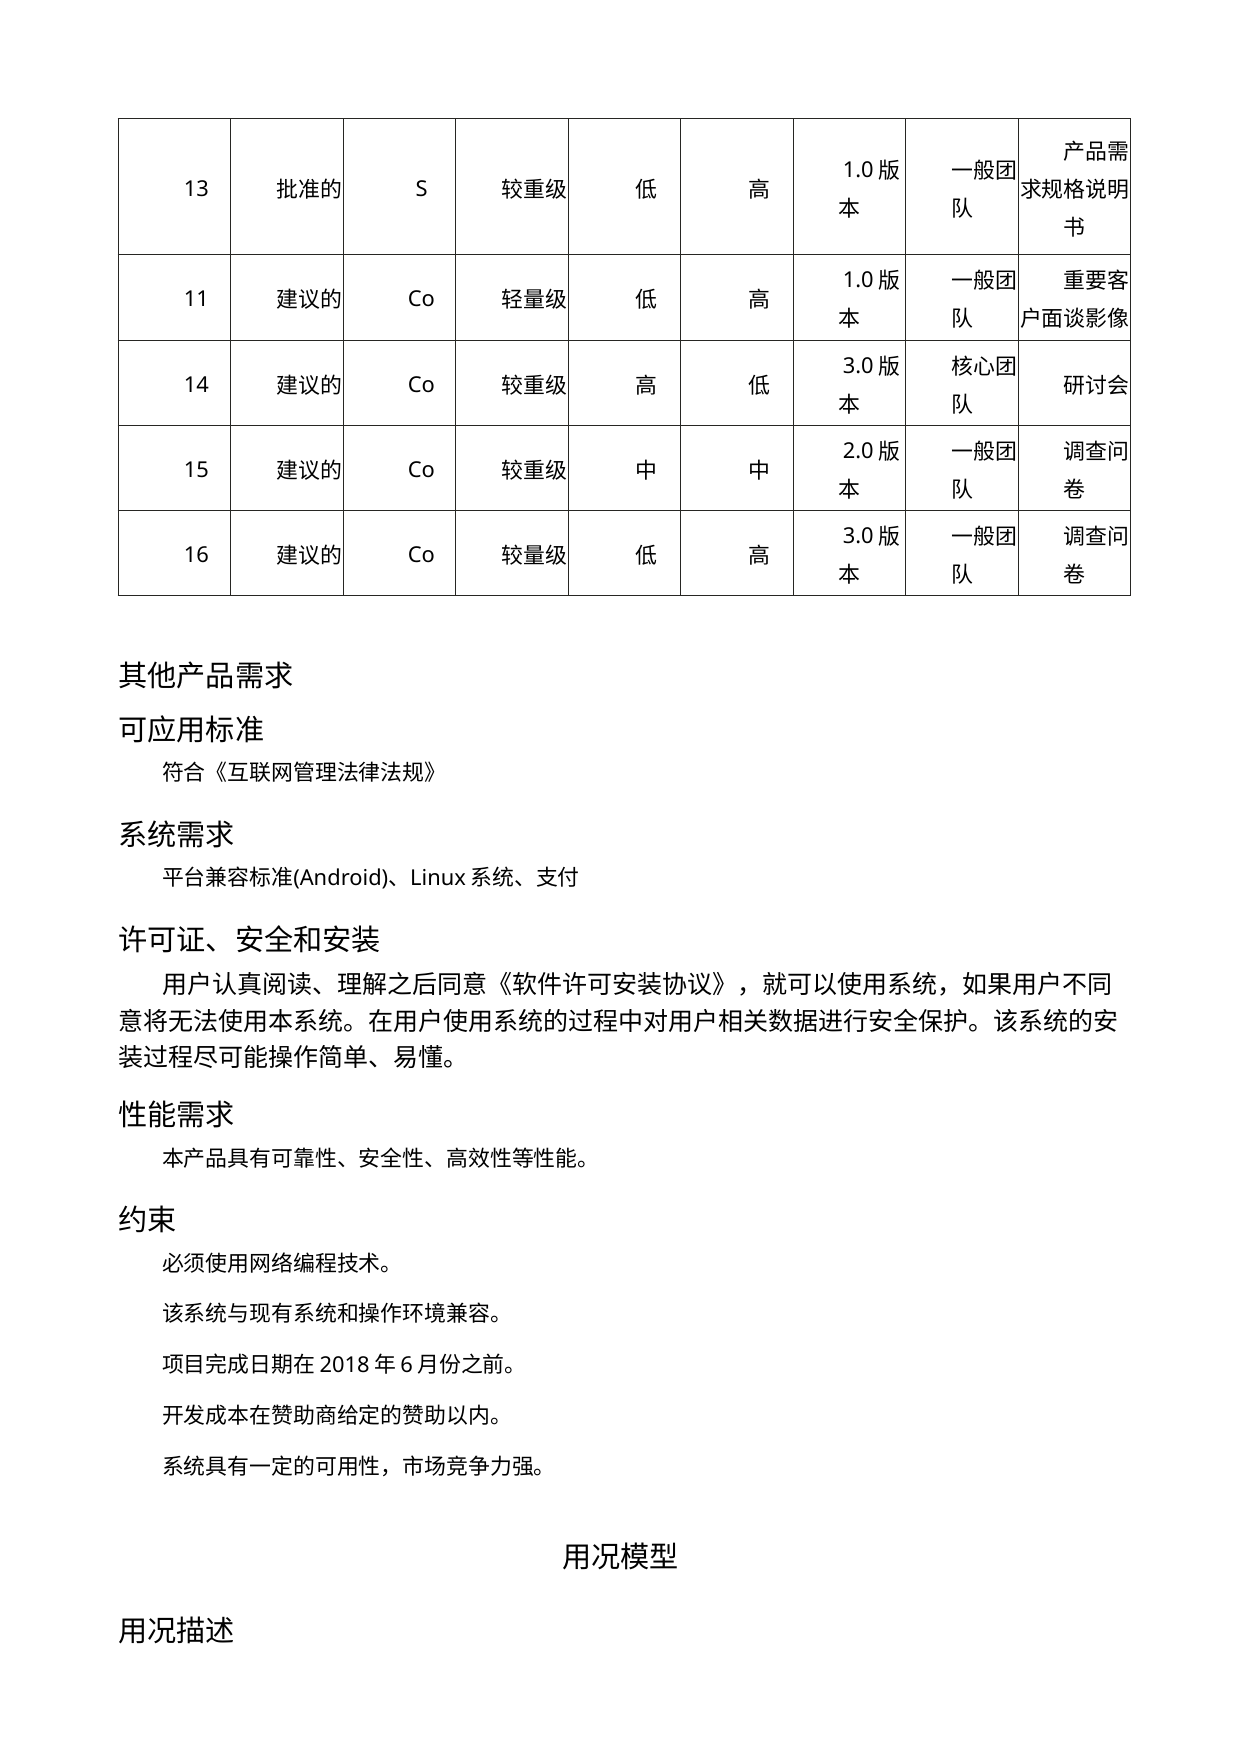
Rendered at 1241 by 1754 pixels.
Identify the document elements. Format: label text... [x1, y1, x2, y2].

table_cell 建议的 [231, 426, 343, 510]
table_cell 16 [119, 511, 230, 595]
table_cell 较重级 [456, 119, 568, 254]
table_cell 中 [681, 426, 793, 510]
table_cell 3.0版本 [794, 341, 905, 425]
table_cell 较量级 [456, 511, 568, 595]
table_cell Co [344, 511, 455, 595]
table_cell 中 [569, 426, 680, 510]
text 必须使用网络编程技术。 [118, 1246, 1122, 1277]
text 开发成本在赞助商给定的赞助以内。 [118, 1398, 1122, 1430]
table_cell 高 [569, 341, 680, 425]
table_cell S [344, 119, 455, 254]
subtitle 其他产品需求 [118, 652, 1122, 694]
text 项目完成日期在2018年6月份之前。 [118, 1347, 1122, 1379]
table_cell 一般团队 [906, 511, 1018, 595]
table_cell 较重级 [456, 341, 568, 425]
subtitle 用况描述 [118, 1608, 1122, 1650]
table_cell 较重级 [456, 426, 568, 510]
text 符合《互联网管理法律法规》 [118, 755, 1122, 787]
table_cell Co [344, 426, 455, 510]
subtitle 约束 [118, 1197, 1122, 1239]
table_cell 低 [569, 119, 680, 254]
text 本产品具有可靠性、安全性、高效性等性能。 [118, 1141, 1122, 1172]
table_cell 建议的 [231, 511, 343, 595]
subtitle 系统需求 [118, 811, 1122, 853]
table_cell 一般团队 [906, 426, 1018, 510]
table_cell 研讨会 [1019, 341, 1130, 425]
table_cell 批准的 [231, 119, 343, 254]
subtitle 性能需求 [118, 1092, 1122, 1134]
table_cell 核心团队 [906, 341, 1018, 425]
table_cell 15 [119, 426, 230, 510]
table_cell 建议的 [231, 341, 343, 425]
table_cell 低 [569, 511, 680, 595]
table_cell 建议的 [231, 255, 343, 339]
table_cell Co [344, 341, 455, 425]
table_cell 高 [681, 119, 793, 254]
text 系统具有一定的可用性，市场竞争力强。 [118, 1449, 1122, 1481]
table_cell 2.0版本 [794, 426, 905, 510]
text 用户认真阅读、理解之后同意《软件许可安装协议》，就可以使用系统，如果用户不同意将无法使用本系统。在用户使用系统的过程中对用户相关数据进行安全保护。该系统的安装过程尽可能操作简单、易懂。 [118, 965, 1122, 1074]
table_cell 一般团队 [906, 119, 1018, 254]
table_cell 低 [569, 255, 680, 339]
table_cell 产品需求规格说明书 [1019, 119, 1130, 254]
table_cell 1.0版本 [794, 119, 905, 254]
table_cell 重要客户面谈影像 [1019, 255, 1130, 339]
table_cell 11 [119, 255, 230, 339]
subtitle 可应用标准 [118, 706, 1122, 748]
table_cell 低 [681, 341, 793, 425]
table_cell 调查问卷 [1019, 426, 1130, 510]
table_cell 高 [681, 255, 793, 339]
table_cell 一般团队 [906, 255, 1018, 339]
table_cell 13 [119, 119, 230, 254]
table_cell 14 [119, 341, 230, 425]
table_cell 高 [681, 511, 793, 595]
table_cell 3.0版本 [794, 511, 905, 595]
subtitle 用况模型 [118, 1533, 1122, 1576]
table_cell 轻量级 [456, 255, 568, 339]
table_cell Co [344, 255, 455, 339]
subtitle 许可证、安全和安装 [118, 916, 1122, 958]
text 该系统与现有系统和操作环境兼容。 [118, 1296, 1122, 1328]
text 平台兼容标准(Android)、Linux系统、支付 [118, 860, 1122, 892]
table_cell 调查问卷 [1019, 511, 1130, 595]
table_cell 1.0版本 [794, 255, 905, 339]
